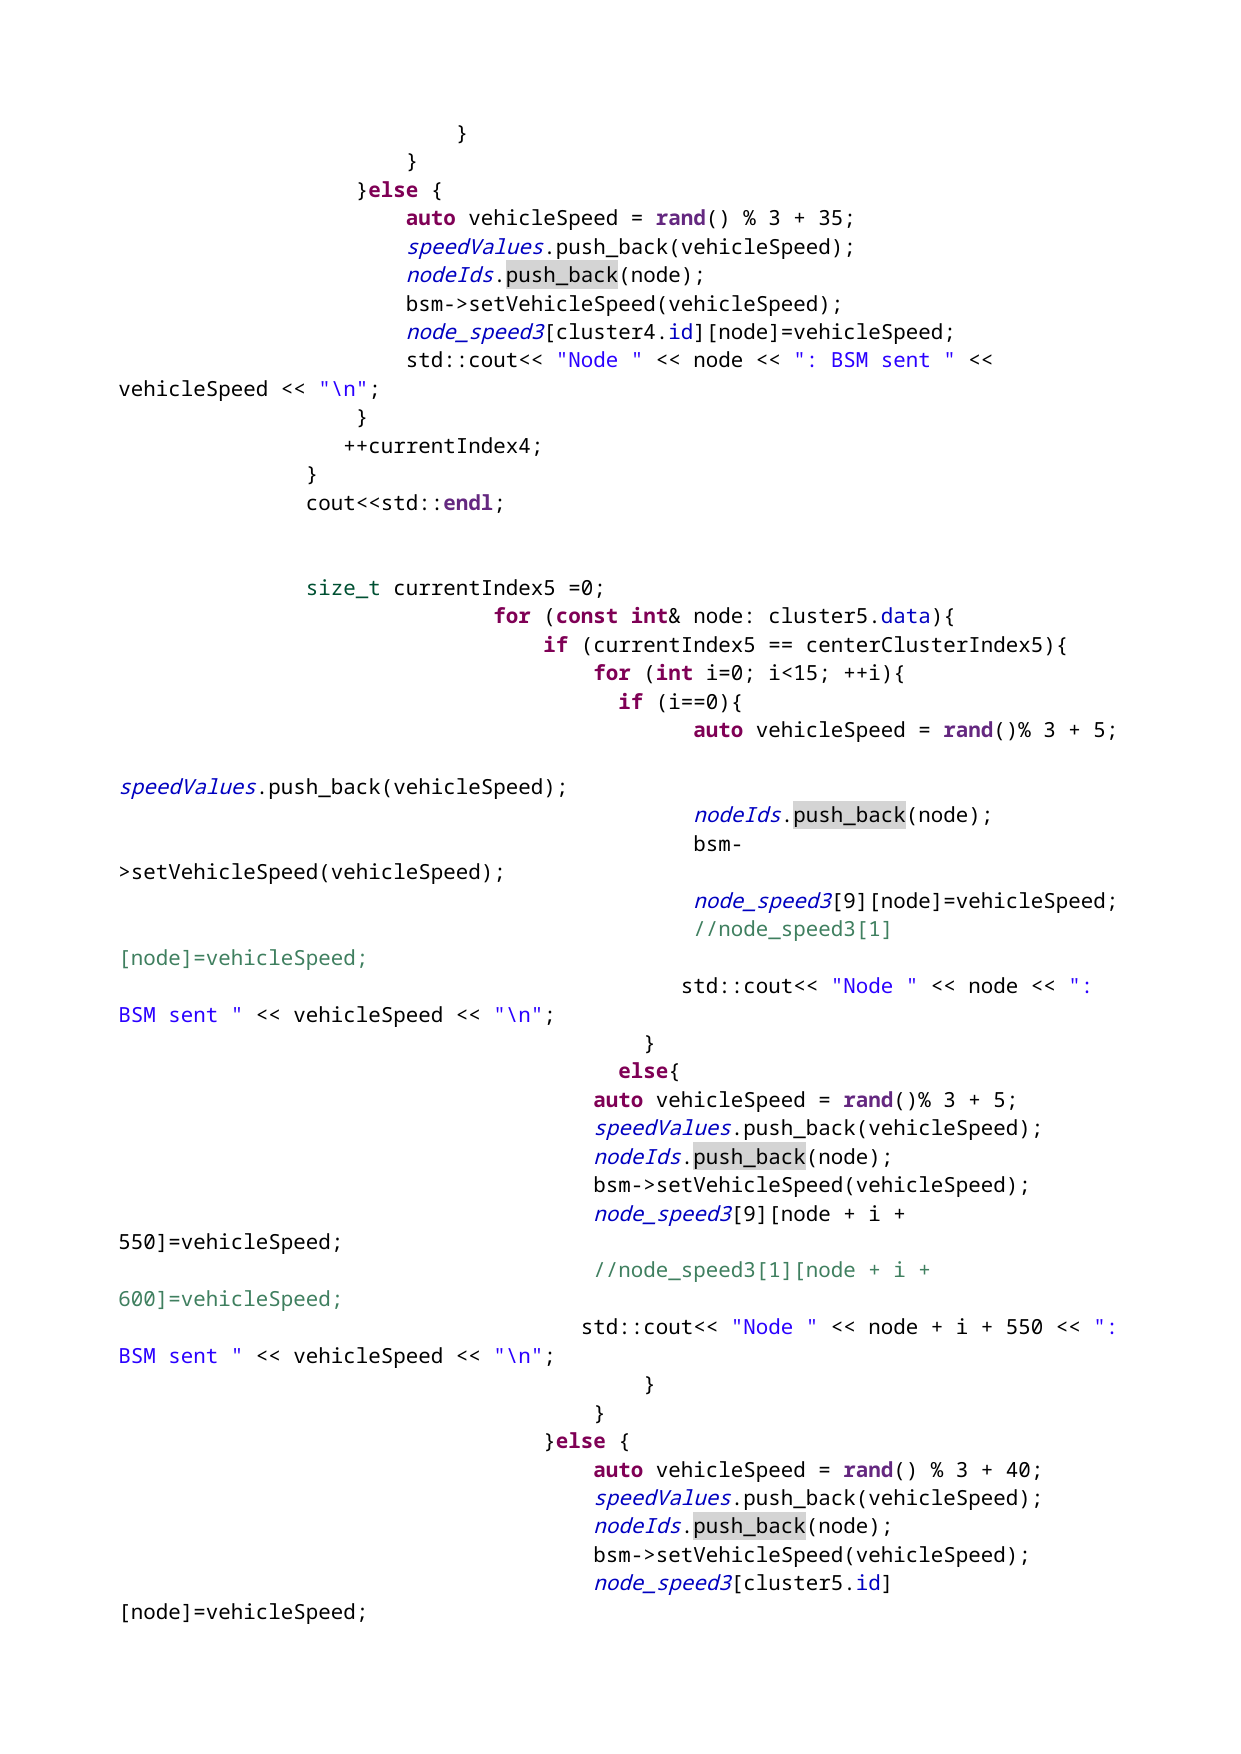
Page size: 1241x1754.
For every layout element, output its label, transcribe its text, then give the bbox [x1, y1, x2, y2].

text ++currentIndex4; [118, 431, 1122, 459]
text auto vehicleSpeed = rand() % 3 + 40; [118, 1455, 1122, 1483]
text node_speed3[9][node]=vehicleSpeed; [118, 886, 1122, 914]
text auto vehicleSpeed = rand()% 3 + 5; [118, 1085, 1122, 1113]
text //node_speed3[1][node + i + 600]=vehicleSpeed; [118, 1256, 1122, 1312]
text //node_speed3[1][node]=vehicleSpeed; [118, 914, 1122, 971]
text for (int i=0; i<15; ++i){ [118, 658, 1122, 687]
text speedValues.push_back(vehicleSpeed); [118, 1483, 1122, 1512]
text for (const int& node: cluster5.data){ [118, 602, 1122, 630]
text nodeIds.push_back(node); [118, 1142, 1122, 1170]
text speedValues.push_back(vehicleSpeed); [118, 744, 1122, 801]
text node_speed3[cluster4.id][node]=vehicleSpeed; [118, 317, 1122, 346]
text bsm->setVehicleSpeed(vehicleSpeed); [118, 1540, 1122, 1568]
text }else { [118, 1426, 1122, 1455]
text } [118, 1369, 1122, 1398]
text } [118, 1398, 1122, 1426]
text if (i==0){ [118, 687, 1122, 715]
text std::cout<< "Node " << node + i + 550 << ": BSM sent " << vehicleSpeed << "\n"; [118, 1312, 1122, 1369]
text } [118, 459, 1122, 488]
text std::cout<< "Node " << node << ": BSM sent " << vehicleSpeed << "\n"; [118, 971, 1122, 1028]
text bsm->setVehicleSpeed(vehicleSpeed); [118, 829, 1122, 886]
text speedValues.push_back(vehicleSpeed); [118, 1113, 1122, 1142]
text nodeIds.push_back(node); [118, 260, 1122, 289]
text speedValues.push_back(vehicleSpeed); [118, 232, 1122, 260]
text else{ [118, 1057, 1122, 1085]
text auto vehicleSpeed = rand() % 3 + 35; [118, 203, 1122, 232]
text node_speed3[9][node + i + 550]=vehicleSpeed; [118, 1199, 1122, 1256]
text } [118, 118, 1122, 147]
text } [118, 402, 1122, 431]
text nodeIds.push_back(node); [118, 1512, 1122, 1540]
text cout<<std::endl; [118, 488, 1122, 516]
text std::cout<< "Node " << node << ": BSM sent " << vehicleSpeed << "\n"; [118, 346, 1122, 402]
text auto vehicleSpeed = rand()% 3 + 5; [118, 715, 1122, 744]
text } [118, 147, 1122, 175]
text nodeIds.push_back(node); [118, 801, 1122, 829]
text bsm->setVehicleSpeed(vehicleSpeed); [118, 1170, 1122, 1199]
text size_t currentIndex5 =0; [118, 573, 1122, 602]
text node_speed3[cluster5.id][node]=vehicleSpeed; [118, 1568, 1122, 1625]
text }else { [118, 175, 1122, 203]
text if (currentIndex5 == centerClusterIndex5){ [118, 630, 1122, 658]
text } [118, 1028, 1122, 1057]
text bsm->setVehicleSpeed(vehicleSpeed); [118, 289, 1122, 317]
